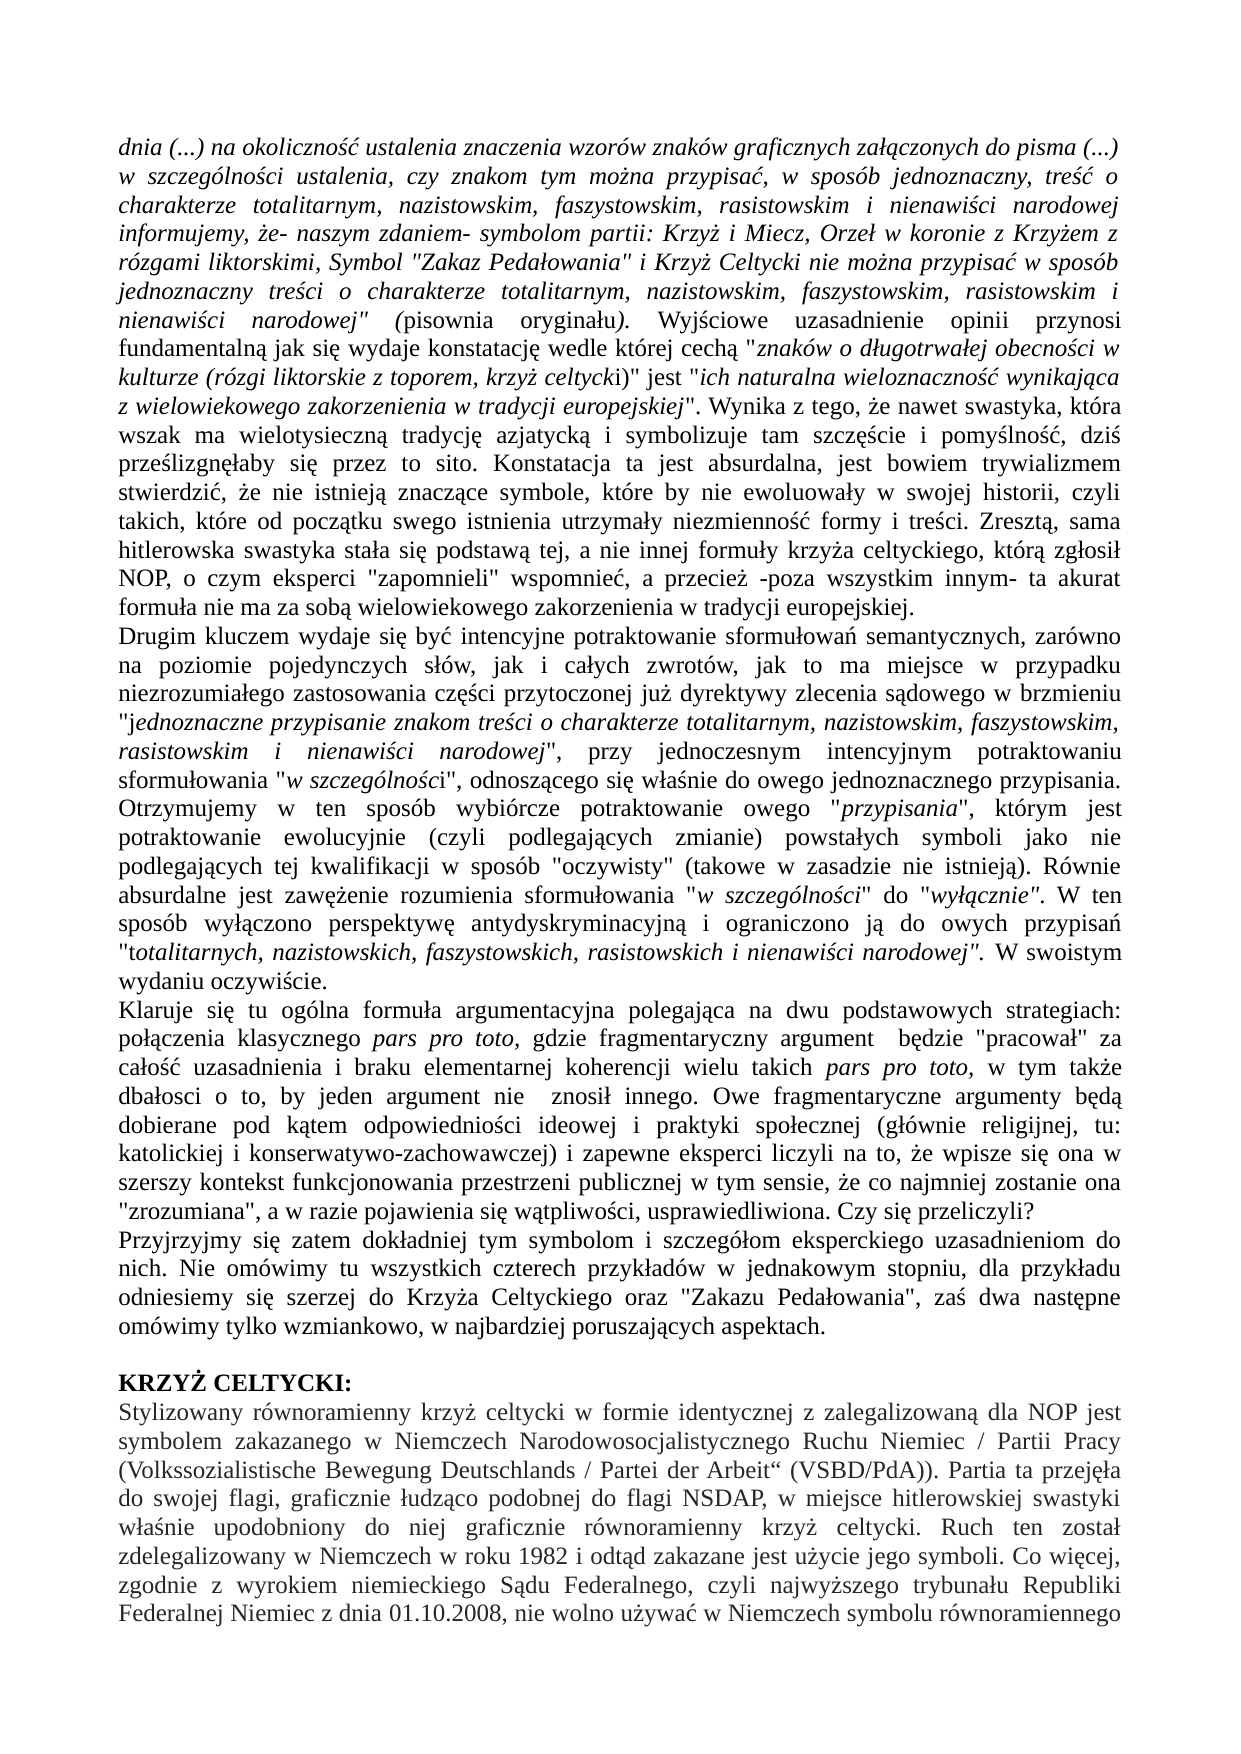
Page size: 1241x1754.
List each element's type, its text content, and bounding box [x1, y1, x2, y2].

text dnia (...) na okoliczność ustalenia znaczenia wzorów znaków graficznych załączonych do pisma (...) w szczególności ustalenia, czy znakom tym można przypisać, w sposób jednoznaczny, treść o charakterze totalitarnym, nazistowskim, faszystowskim, rasistowskim i nienawiści narodowej informujemy, że- naszym zdaniem- symbolom partii: Krzyż i Miecz, Orzeł w koronie z Krzyżem z rózgami liktorskimi, Symbol "Zakaz Pedałowania" i Krzyż Celtycki nie można przypisać w sposób jednoznaczny treści o charakterze totalitarnym, nazistowskim, faszystowskim, rasistowskim i nienawiści narodowej" (pisownia oryginału). Wyjściowe uzasadnienie opinii przynosi fundamentalną jak się wydaje konstatację wedle której cechą "znaków o długotrwałej obecności w kulturze (rózgi liktorskie z toporem, krzyż celtycki)" jest "ich naturalna wieloznaczność wynikająca z wielowiekowego zakorzenienia w tradycji europejskiej". Wynika z tego, że nawet swastyka, która wszak ma wielotysieczną tradycję azjatycką i symbolizuje tam szczęście i pomyślność, dziś prześlizgnęłaby się przez to sito. Konstatacja ta jest absurdalna, jest bowiem trywializmem stwierdzić, że nie istnieją znaczące symbole, które by nie ewoluowały w swojej historii, czyli takich, które od początku swego istnienia utrzymały niezmienność formy i treści. Zresztą, sama hitlerowska swastyka stała się podstawą tej, a nie innej formuły krzyża celtyckiego, którą zgłosił NOP, o czym eksperci "zapomnieli" wspomnieć, a przecież -poza wszystkim innym- ta akurat formuła nie ma za sobą wielowiekowego zakorzenienia w tradycji europejskiej. [118, 132, 1122, 621]
text KRZYŻ CELTYCKI: [118, 1368, 1122, 1397]
text Stylizowany równoramienny krzyż celtycki w formie identycznej z zalegalizowaną dla NOP jest symbolem zakazanego w Niemczech Narodowosocjalistycznego Ruchu Niemiec / Partii Pracy (Volkssozialistische Bewegung Deutschlands / Partei der Arbeit“ (VSBD/PdA)). Partia ta przejęła do swojej flagi, graficznie łudząco podobnej do flagi NSDAP, w miejsce hitlerowskiej swastyki właśnie upodobniony do niej graficznie równoramienny krzyż celtycki. Ruch ten został zdelegalizowany w Niemczech w roku 1982 i odtąd zakazane jest użycie jego symboli. Co więcej, zgodnie z wyrokiem niemieckiego Sądu Federalnego, czyli najwyższego trybunału Republiki Federalnej Niemiec z dnia 01.10.2008, nie wolno używać w Niemczech symbolu równoramiennego [118, 1397, 1122, 1627]
text Drugim kluczem wydaje się być intencyjne potraktowanie sformułowań semantycznych, zarówno na poziomie pojedynczych słów, jak i całych zwrotów, jak to ma miejsce w przypadku niezrozumiałego zastosowania części przytoczonej już dyrektywy zlecenia sądowego w brzmieniu "jednoznaczne przypisanie znakom treści o charakterze totalitarnym, nazistowskim, faszystowskim, rasistowskim i nienawiści narodowej", przy jednoczesnym intencyjnym potraktowaniu sformułowania "w szczególności", odnoszącego się właśnie do owego jednoznacznego przypisania. Otrzymujemy w ten sposób wybiórcze potraktowanie owego "przypisania", którym jest potraktowanie ewolucyjnie (czyli podlegających zmianie) powstałych symboli jako nie podlegających tej kwalifikacji w sposób "oczywisty" (takowe w zasadzie nie istnieją). Równie absurdalne jest zawężenie rozumienia sformułowania "w szczególności" do "wyłącznie". W ten sposób wyłączono perspektywę antydyskryminacyjną i ograniczono ją do owych przypisań "totalitarnych, nazistowskich, faszystowskich, rasistowskich i nienawiści narodowej". W swoistym wydaniu oczywiście. [118, 621, 1122, 995]
text Przyjrzyjmy się zatem dokładniej tym symbolom i szczegółom eksperckiego uzasadnieniom do nich. Nie omówimy tu wszystkich czterech przykładów w jednakowym stopniu, dla przykładu odniesiemy się szerzej do Krzyża Celtyckiego oraz "Zakazu Pedałowania", zaś dwa następne omówimy tylko wzmiankowo, w najbardziej poruszających aspektach. [118, 1225, 1122, 1340]
text Klaruje się tu ogólna formuła argumentacyjna polegająca na dwu podstawowych strategiach: połączenia klasycznego pars pro toto, gdzie fragmentaryczny argument będzie "pracował" za całość uzasadnienia i braku elementarnej koherencji wielu takich pars pro toto, w tym także dbałosci o to, by jeden argument nie znosił innego. Owe fragmentaryczne argumenty będą dobierane pod kątem odpowiedniości ideowej i praktyki społecznej (głównie religijnej, tu: katolickiej i konserwatywo-zachowawczej) i zapewne eksperci liczyli na to, że wpisze się ona w szerszy kontekst funkcjonowania przestrzeni publicznej w tym sensie, że co najmniej zostanie ona "zrozumiana", a w razie pojawienia się wątpliwości, usprawiedliwiona. Czy się przeliczyli? [118, 995, 1122, 1225]
